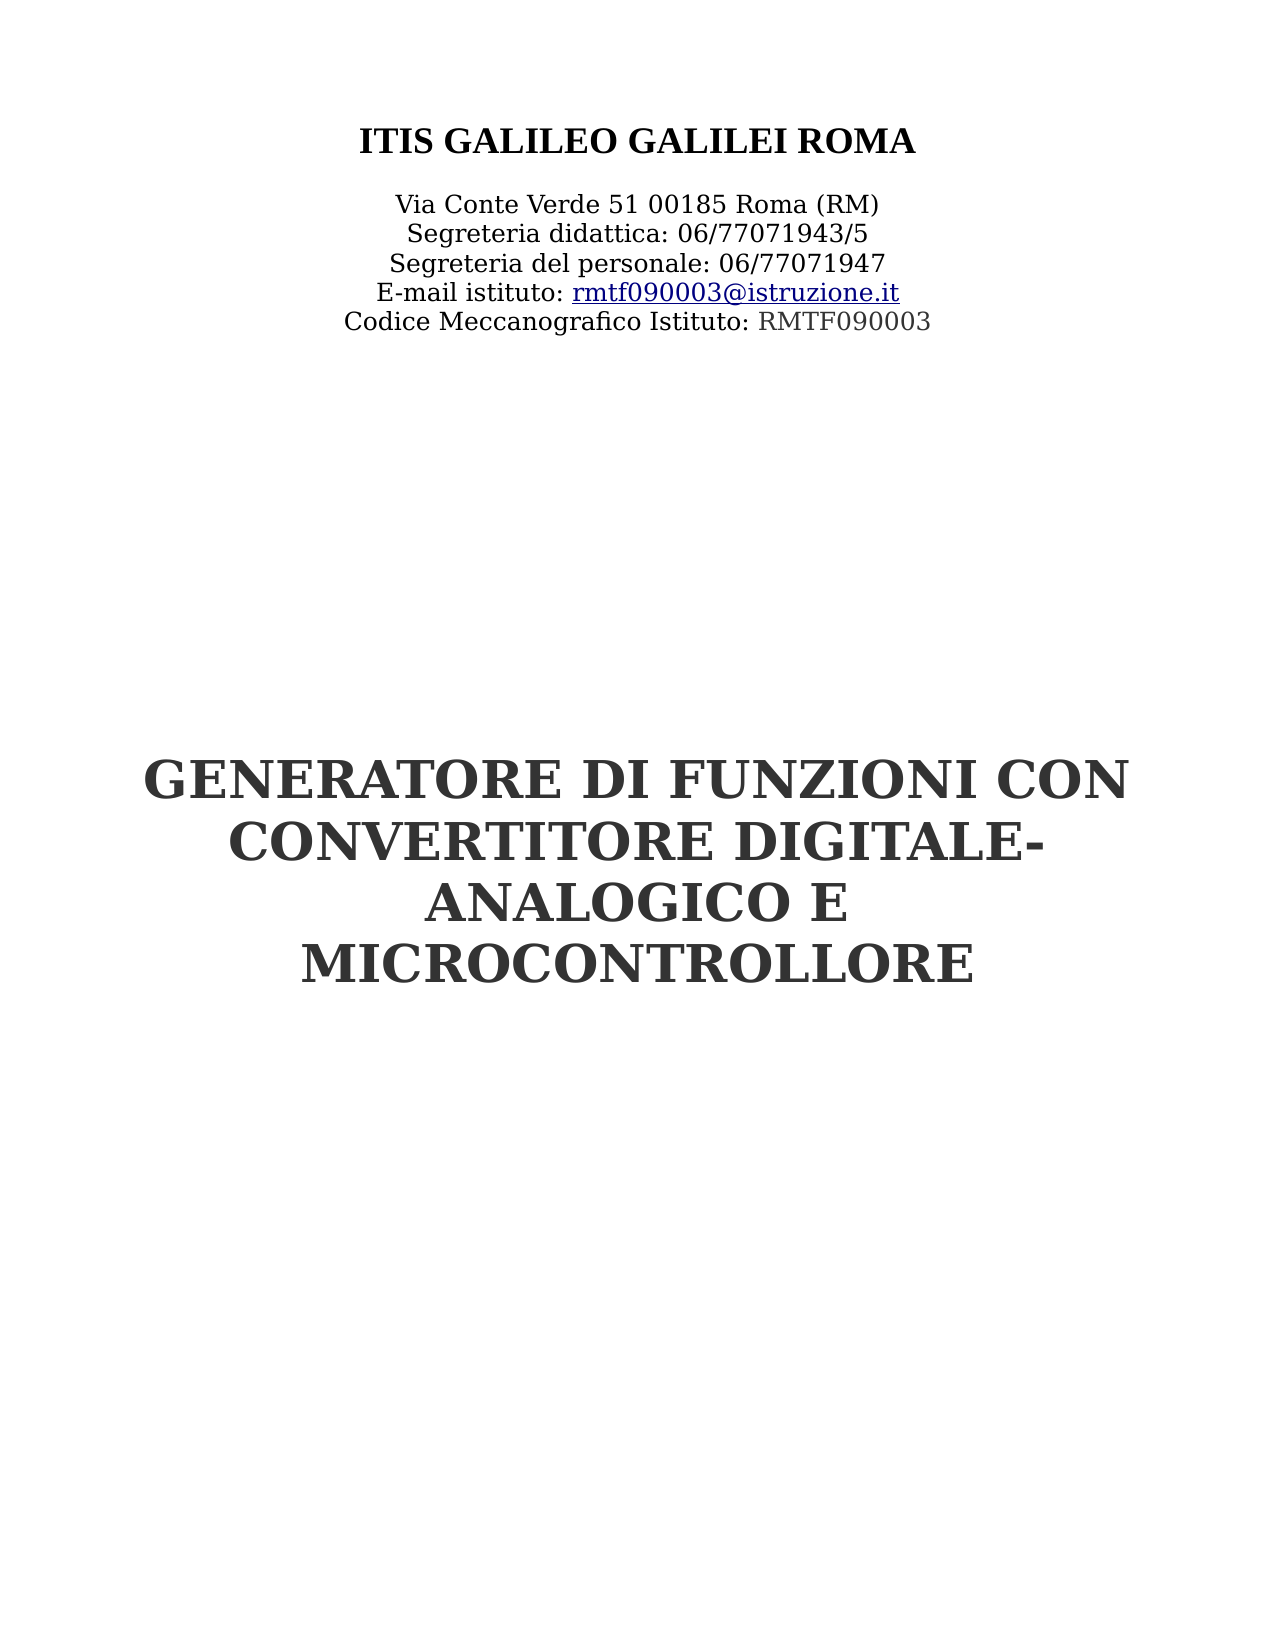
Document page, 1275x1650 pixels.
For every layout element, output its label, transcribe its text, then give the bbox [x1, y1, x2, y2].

text GENERATORE DI FUNZIONI CON CONVERTITORE DIGITALE-ANALOGICO E MICROCONTROLLORE [118, 750, 1157, 995]
text E-mail istituto: rmtf090003@istruzione.it [118, 278, 1157, 307]
text Segreteria didattica: 06/77071943/5 [118, 219, 1157, 249]
text ITIS GALILEO GALILEI ROMA [118, 118, 1157, 161]
text Codice Meccanografico Istituto: RMTF090003 [118, 307, 1157, 336]
text Segreteria del personale: 06/77071947 [118, 249, 1157, 278]
text Via Conte Verde 51 00185 Roma (RM) [118, 190, 1157, 219]
